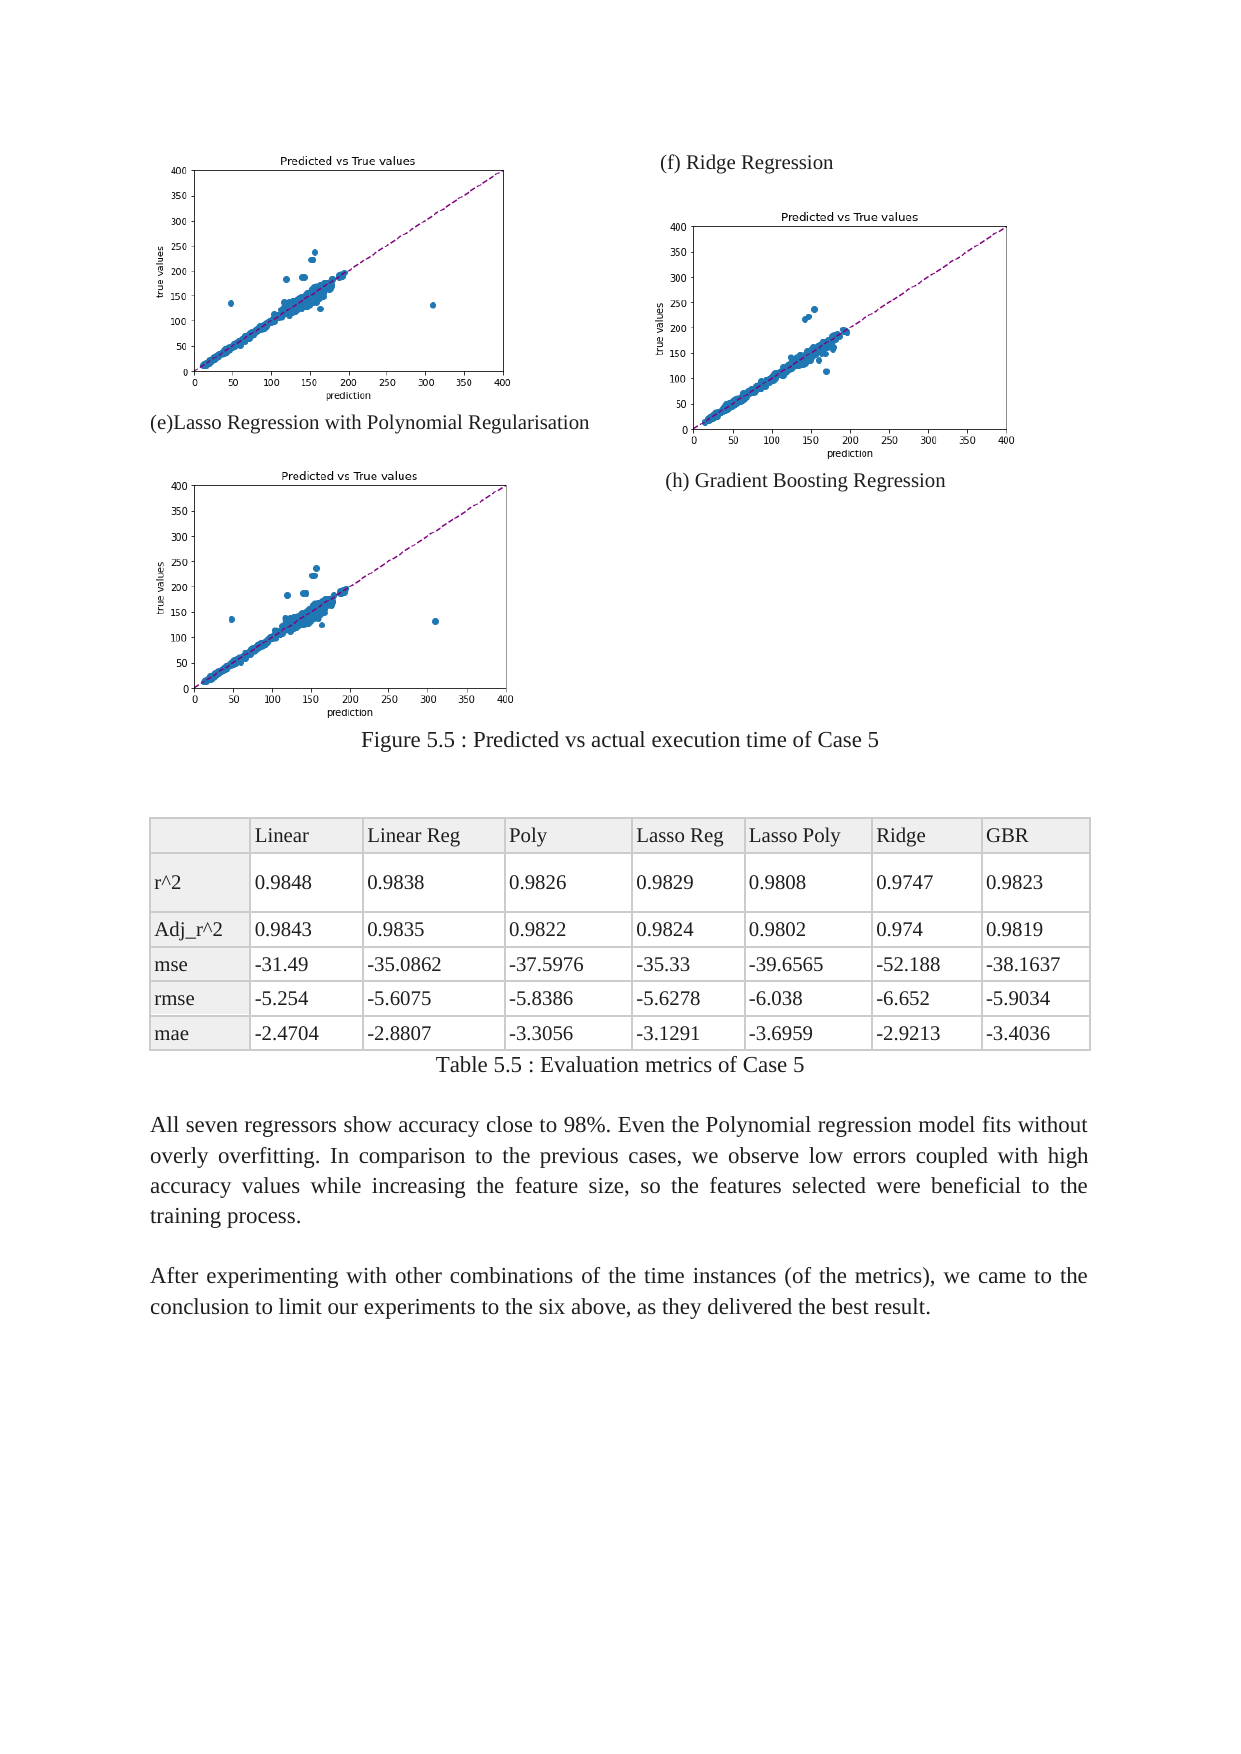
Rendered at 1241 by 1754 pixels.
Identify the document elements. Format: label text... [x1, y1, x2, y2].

table_cell -31.49 [251, 948, 362, 980]
table_cell -35.33 [633, 948, 744, 980]
table_cell -5.8386 [506, 982, 631, 1014]
table_header Linear [251, 819, 362, 852]
table_cell mse [151, 948, 249, 980]
table_header Lasso Reg [633, 819, 744, 852]
table_header Ridge [873, 819, 981, 852]
table_cell mae [151, 1017, 249, 1049]
table_cell Adj_r^2 [151, 913, 249, 946]
table_cell 0.9819 [983, 913, 1089, 946]
table_cell -38.1637 [983, 948, 1089, 980]
table_cell 0.9826 [506, 854, 631, 911]
text (e)Lasso Regression with Polynomial Regularisation [150, 409, 591, 434]
table_cell -2.8807 [364, 1017, 504, 1049]
table_cell -5.6278 [633, 982, 744, 1014]
text After experimenting with other combinations of the time instances (of the metrics), we came to the conclusion to limit our experiments to the six above, as they delivered the best result. [150, 1262, 1090, 1319]
table_cell -35.0862 [364, 948, 504, 980]
table_cell -5.9034 [983, 982, 1089, 1014]
text (h) Gradient Boosting Regression [649, 467, 1090, 492]
table_header [151, 819, 249, 852]
table_cell 0.9829 [633, 854, 744, 911]
table_cell 0.9848 [251, 854, 362, 911]
table_cell 0.9823 [983, 854, 1089, 911]
table_cell 0.9835 [364, 913, 504, 946]
table_cell 0.9747 [873, 854, 981, 911]
table_header GBR [983, 819, 1089, 852]
table_cell -3.1291 [633, 1017, 744, 1049]
table_cell -3.6959 [746, 1017, 871, 1049]
table_cell -2.4704 [251, 1017, 362, 1049]
table_cell r^2 [151, 854, 249, 911]
table_cell -37.5976 [506, 948, 631, 980]
table_cell -3.3056 [506, 1017, 631, 1049]
text All seven regressors show accuracy close to 98%. Even the Polynomial regression model fits without overly overfitting. In comparison to the previous cases, we observe low errors coupled with high accuracy values while increasing the feature size, so the features selected were beneficial to the training process. [150, 1111, 1090, 1228]
table_cell rmse [151, 982, 249, 1014]
text (f) Ridge Regression [649, 150, 1090, 174]
table_cell -5.254 [251, 982, 362, 1014]
picture [649, 205, 1021, 464]
table_cell 0.9843 [251, 913, 362, 946]
table_header Lasso Poly [746, 819, 871, 852]
table_cell -6.038 [746, 982, 871, 1014]
text Figure 5.5 : Predicted vs actual execution time of Case 5 [150, 727, 1090, 753]
picture [150, 150, 517, 406]
table_cell 0.9822 [506, 913, 631, 946]
table_cell -2.9213 [873, 1017, 981, 1049]
table_cell -3.4036 [983, 1017, 1089, 1049]
table_cell -52.188 [873, 948, 981, 980]
table_cell 0.9824 [633, 913, 744, 946]
table_cell -5.6075 [364, 982, 504, 1014]
table_cell -6.652 [873, 982, 981, 1014]
table_cell 0.9802 [746, 913, 871, 946]
picture [150, 464, 520, 723]
text Table 5.5 : Evaluation metrics of Case 5 [150, 1051, 1090, 1077]
table_cell 0.9808 [746, 854, 871, 911]
table_cell 0.974 [873, 913, 981, 946]
table_cell 0.9838 [364, 854, 504, 911]
table_header Poly [506, 819, 631, 852]
table_header Linear Reg [364, 819, 504, 852]
table_cell -39.6565 [746, 948, 871, 980]
